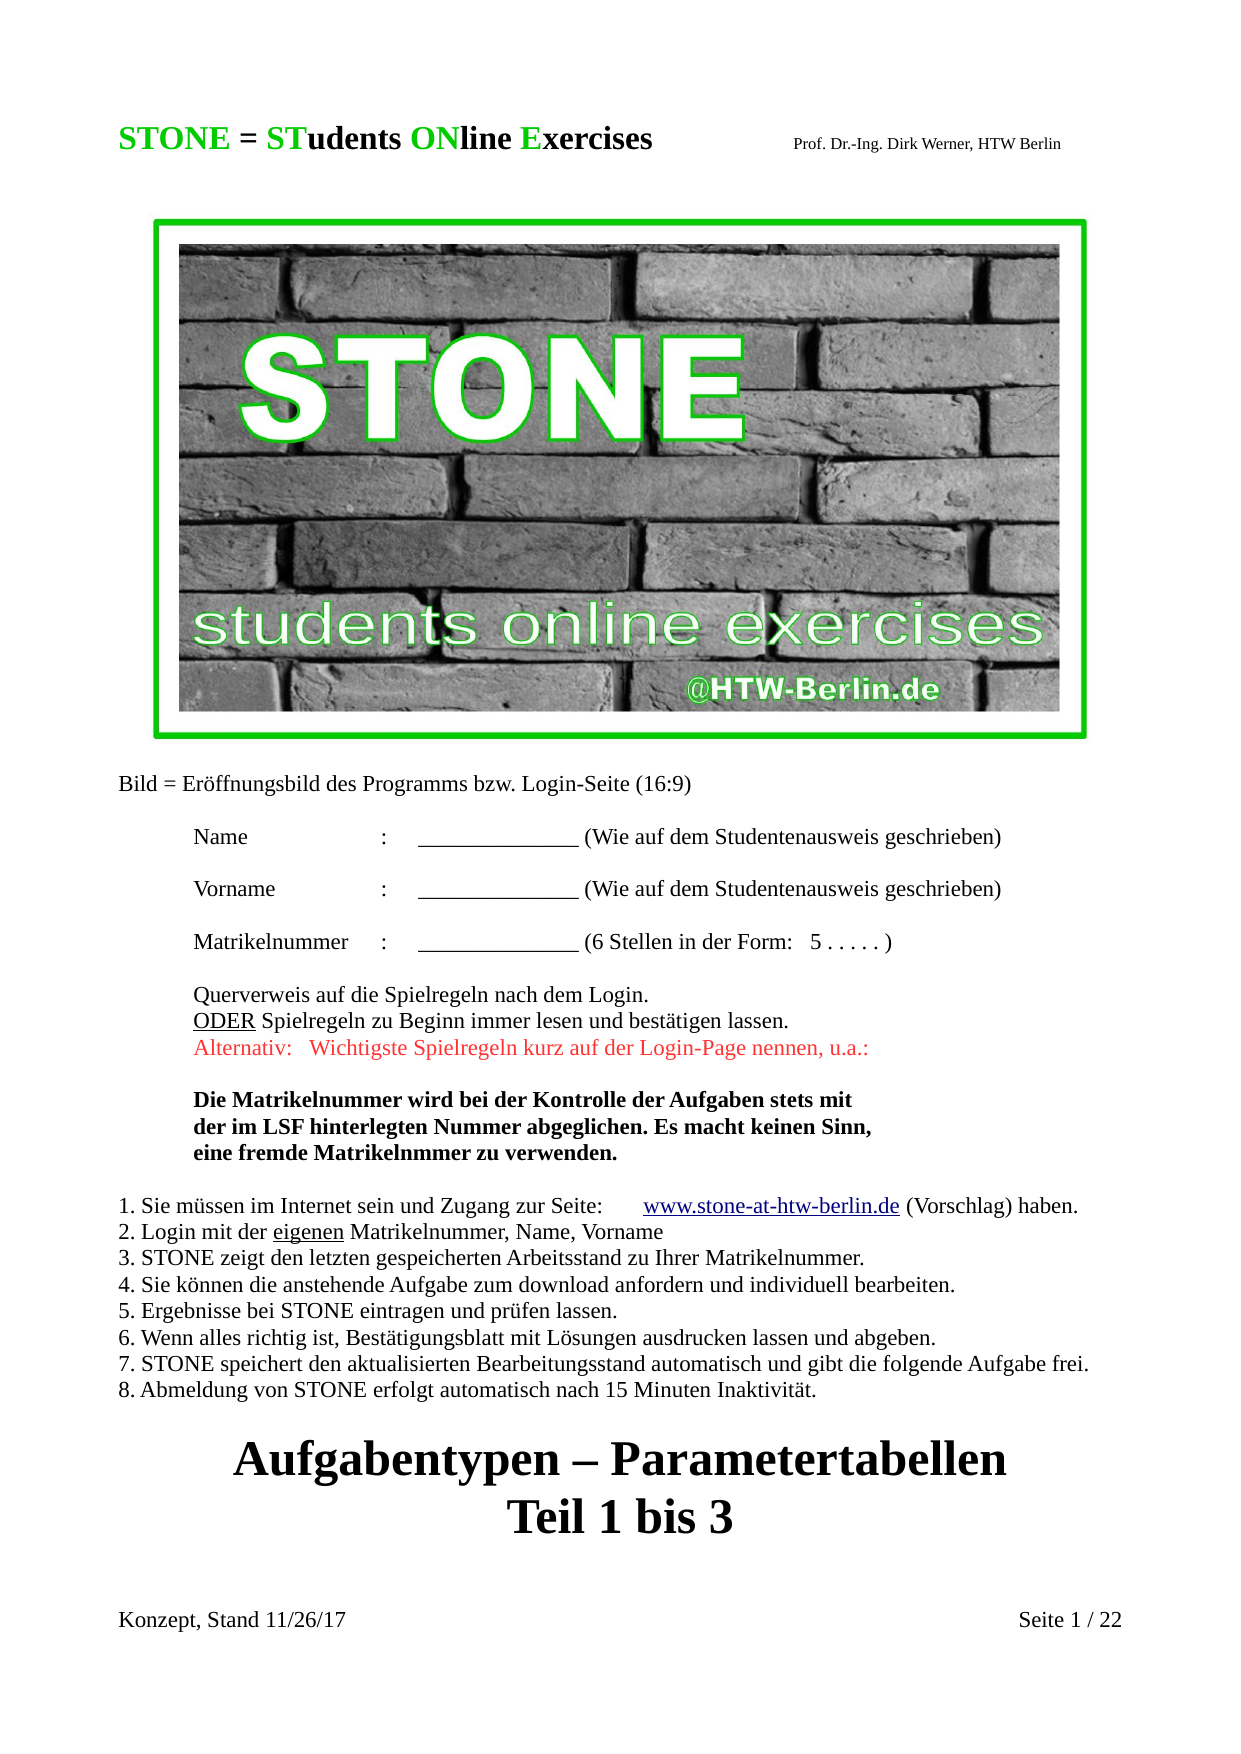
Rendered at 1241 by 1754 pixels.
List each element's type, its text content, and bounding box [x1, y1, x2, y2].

text eine fremde Matrikelnmmer zu verwenden. [118, 1139, 1122, 1165]
text Name : ______________ (Wie auf dem Studentenausweis geschrieben) [118, 823, 1122, 849]
text Bild = Eröffnungsbild des Programms bzw. Login-Seite (16:9) [118, 770, 1122, 796]
text Matrikelnummer : ______________ (6 Stellen in der Form: 5 . . . . . ) [118, 928, 1122, 954]
text 5. Ergebnisse bei STONE eintragen und prüfen lassen. [118, 1297, 1122, 1323]
text 7. STONE speichert den aktualisierten Bearbeitungsstand automatisch und gibt die folgende Aufgabe frei. [118, 1350, 1122, 1376]
text 8. Abmeldung von STONE erfolgt automatisch nach 15 Minuten Inaktivität. [118, 1376, 1122, 1403]
text Die Matrikelnummer wird bei der Kontrolle der Aufgaben stets mit [118, 1086, 1122, 1113]
text Vorname : ______________ (Wie auf dem Studentenausweis geschrieben) [118, 876, 1122, 902]
text Teil 1 bis 3 [118, 1486, 1122, 1544]
text 6. Wenn alles richtig ist, Bestätigungsblatt mit Lösungen ausdrucken lassen und abgeben. [118, 1323, 1122, 1350]
text Alternativ: Wichtigste Spielregeln kurz auf der Login-Page nennen, u.a.: [118, 1034, 1122, 1060]
text 4. Sie können die anstehende Aufgabe zum download anfordern und individuell bearbeiten. [118, 1271, 1122, 1297]
text 2. Login mit der eigenen Matrikelnummer, Name, Vorname [118, 1218, 1122, 1244]
text 3. STONE zeigt den letzten gespeicherten Arbeitsstand zu Ihrer Matrikelnummer. [118, 1244, 1122, 1271]
text der im LSF hinterlegten Nummer abgeglichen. Es macht keinen Sinn, [118, 1113, 1122, 1139]
text ODER Spielregeln zu Beginn immer lesen und bestätigen lassen. [118, 1007, 1122, 1034]
text 1. Sie müssen im Internet sein und Zugang zur Seite: www.stone-at-htw-berlin.de (Vorschlag) haben. [118, 1192, 1122, 1218]
text Querverweis auf die Spielregeln nach dem Login. [118, 981, 1122, 1007]
text Aufgabentypen – Parametertabellen [118, 1429, 1122, 1486]
picture [147, 212, 1093, 744]
